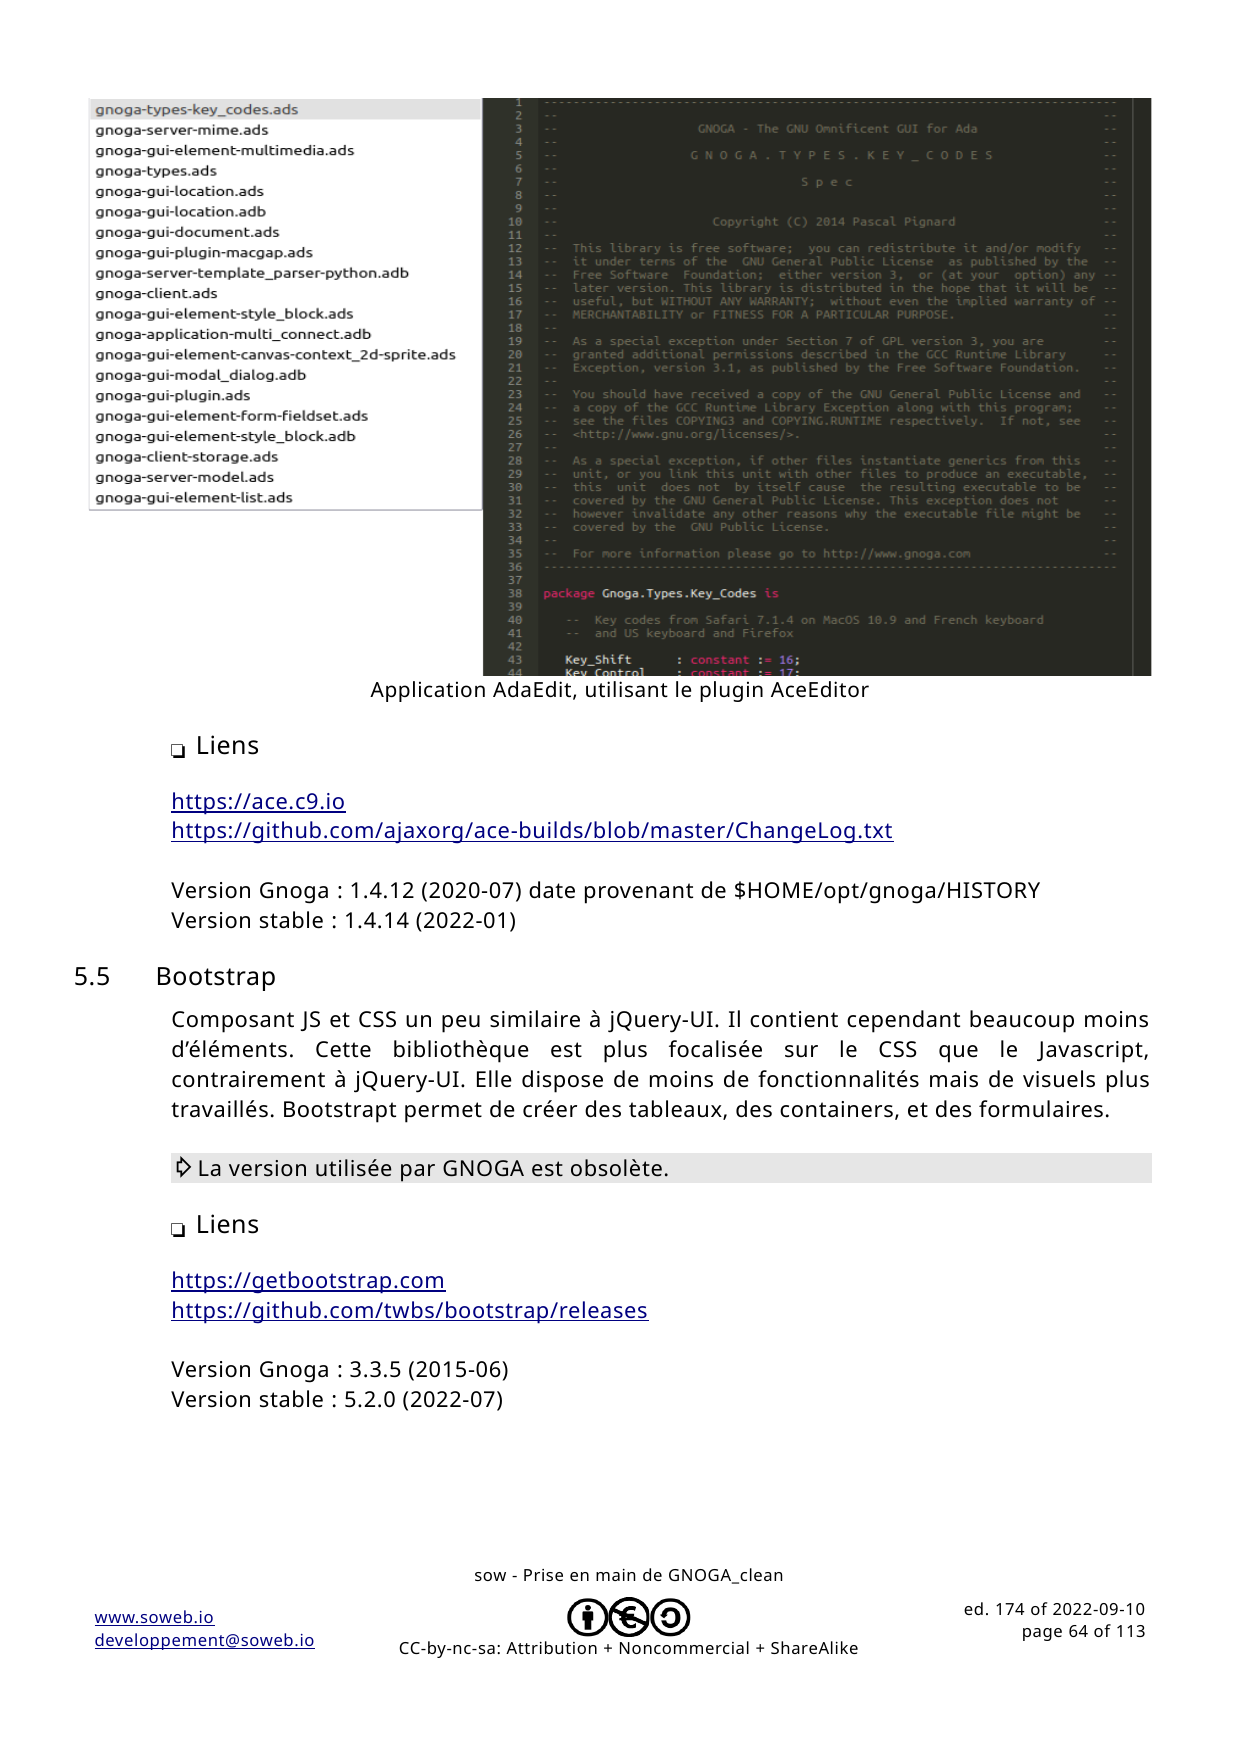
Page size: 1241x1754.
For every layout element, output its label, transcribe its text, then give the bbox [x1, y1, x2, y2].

picture [566, 1597, 691, 1637]
text https://ace.c9.io [171, 786, 1152, 816]
text Version Gnoga : 1.4.12 (2020-07) date provenant de $HOME/opt/gnoga/HISTORY [171, 875, 1152, 905]
subtitle Liens [171, 727, 1152, 774]
picture [88, 98, 1152, 676]
text Version stable : 1.4.14 (2022-01) [171, 905, 1152, 935]
text https://getbootstrap.com [171, 1265, 1152, 1295]
text [88, 88, 1152, 98]
text Application AdaEdit, utilisant le plugin AceEditor [88, 676, 1152, 704]
text Composant JS et CSS un peu similaire à jQuery-UI. Il contient cependant beaucoup moins d’éléments. Cette bibliothèque est plus focalisée sur le CSS que le Javascript, contrairement à jQuery-UI. Elle dispose de moins de fonctionnalités mais de visuels plus travaillés. Bootstrapt permet de créer des tableaux, des containers, et des formulaires. [171, 1004, 1152, 1123]
text https://github.com/twbs/bootstrap/releases [171, 1295, 1152, 1324]
text Version Gnoga : 3.3.5 (2015-06) [171, 1354, 1152, 1384]
text Version stable : 5.2.0 (2022-07) [171, 1384, 1152, 1414]
subtitle Liens [171, 1207, 1152, 1253]
list La version utilisée par GNOGA est obsolète. [171, 1153, 1152, 1183]
subtitle Bootstrap [74, 958, 1152, 992]
text https://github.com/ajaxorg/ace-builds/blob/master/ChangeLog.txt [171, 816, 1152, 845]
